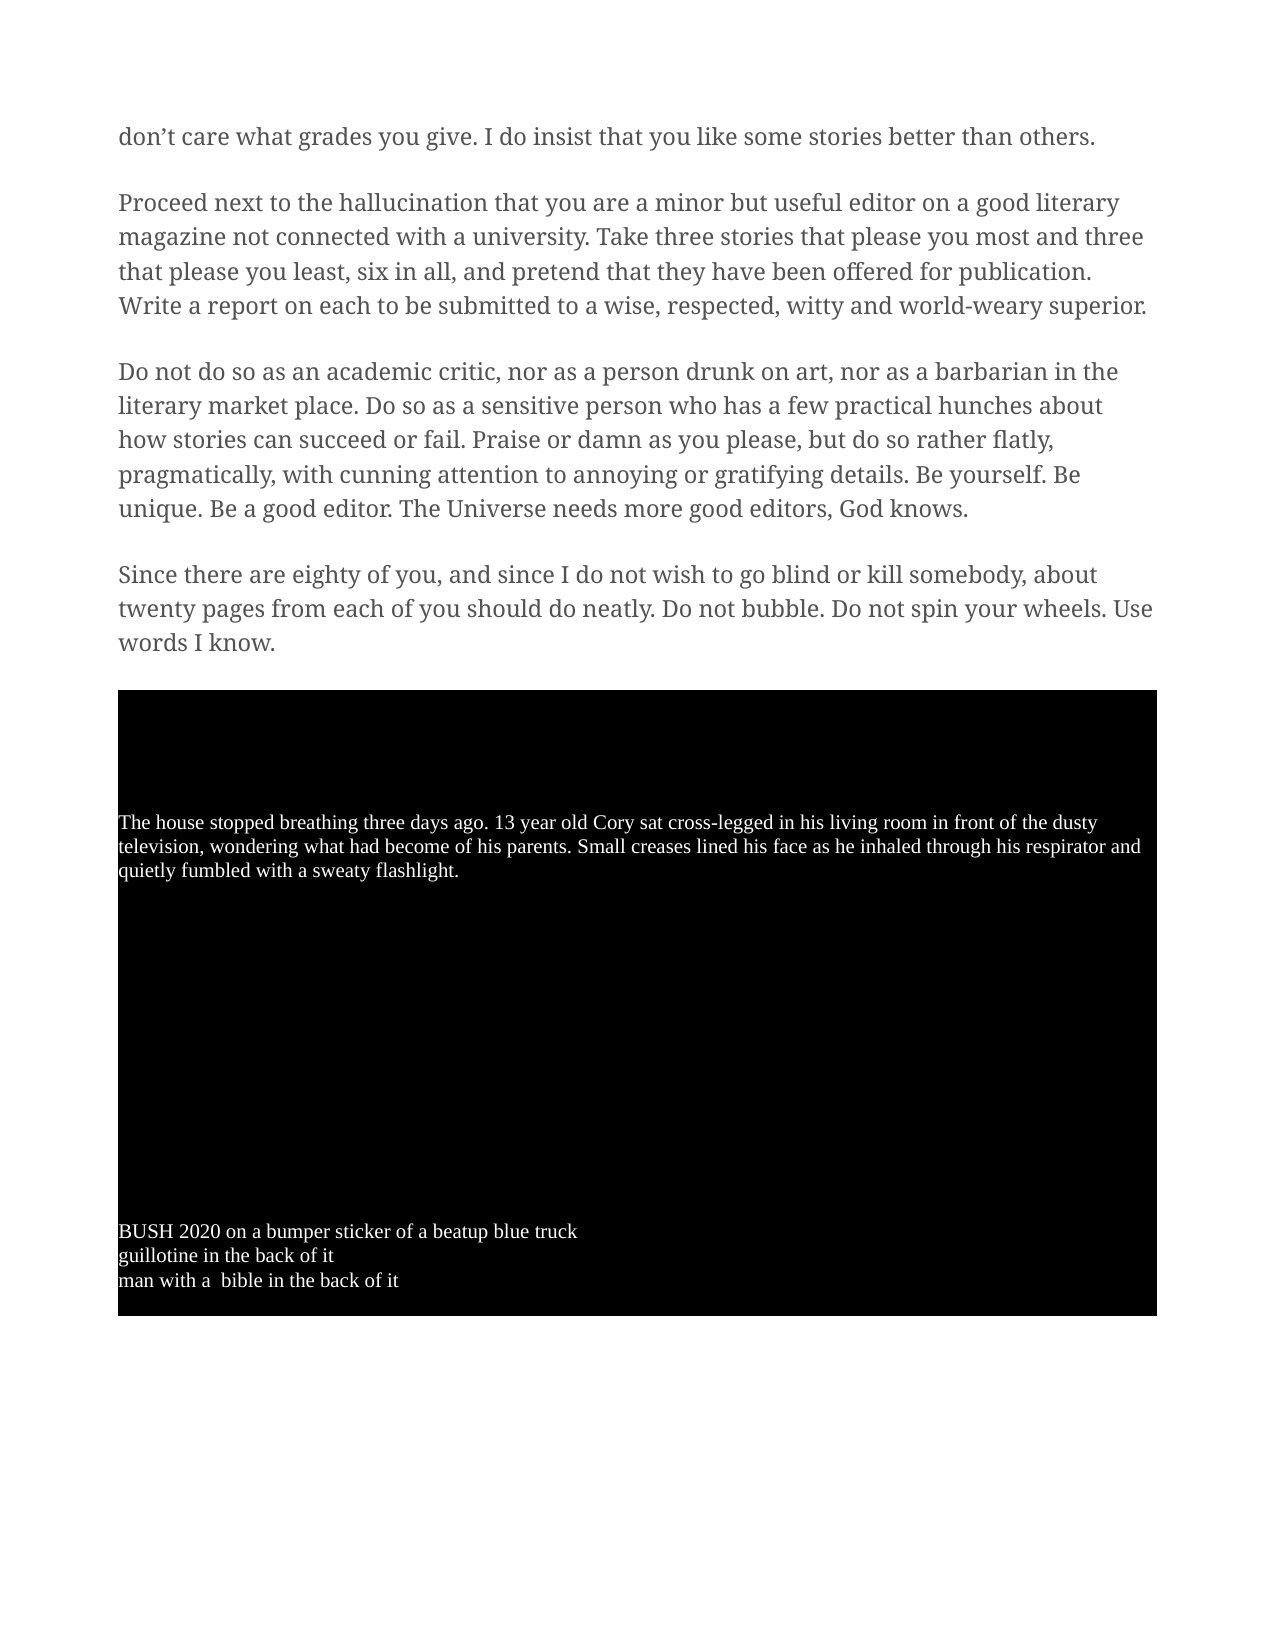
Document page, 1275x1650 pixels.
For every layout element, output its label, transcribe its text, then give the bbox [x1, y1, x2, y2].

text don’t care what grades you give. I do insist that you like some stories better than others. [118, 118, 1157, 152]
text Do not do so as an academic critic, nor as a person drunk on art, nor as a barbarian in the literary market place. Do so as a sensitive person who has a few practical hunches about how stories can succeed or fail. Praise or damn as you please, but do so rather flatly, pragmatically, with cunning attention to annoying or gratifying details. Be yourself. Be unique. Be a good editor. The Universe needs more good editors, God knows. [118, 352, 1157, 524]
text BUSH 2020 on a bumper sticker of a beatup blue truck [118, 1219, 1157, 1243]
text Proceed next to the hallucination that you are a minor but useful editor on a good literary magazine not connected with a university. Take three stories that please you most and three that please you least, six in all, and pretend that they have been offered for publication. Write a report on each to be submitted to a wise, respected, witty and world-weary superior. [118, 184, 1157, 321]
text Since there are eighty of you, and since I do not wish to go blind or kill somebody, about twenty pages from each of you should do neatly. Do not bubble. Do not spin your wheels. Use words I know. [118, 556, 1157, 659]
text guillotine in the back of it [118, 1243, 1157, 1267]
text man with a bible in the back of it [118, 1267, 1157, 1292]
text The house stopped breathing three days ago. 13 year old Cory sat cross-legged in his living room in front of the dusty television, wondering what had become of his parents. Small creases lined his face as he inhaled through his respirator and quietly fumbled with a sweaty flashlight. [118, 810, 1157, 882]
